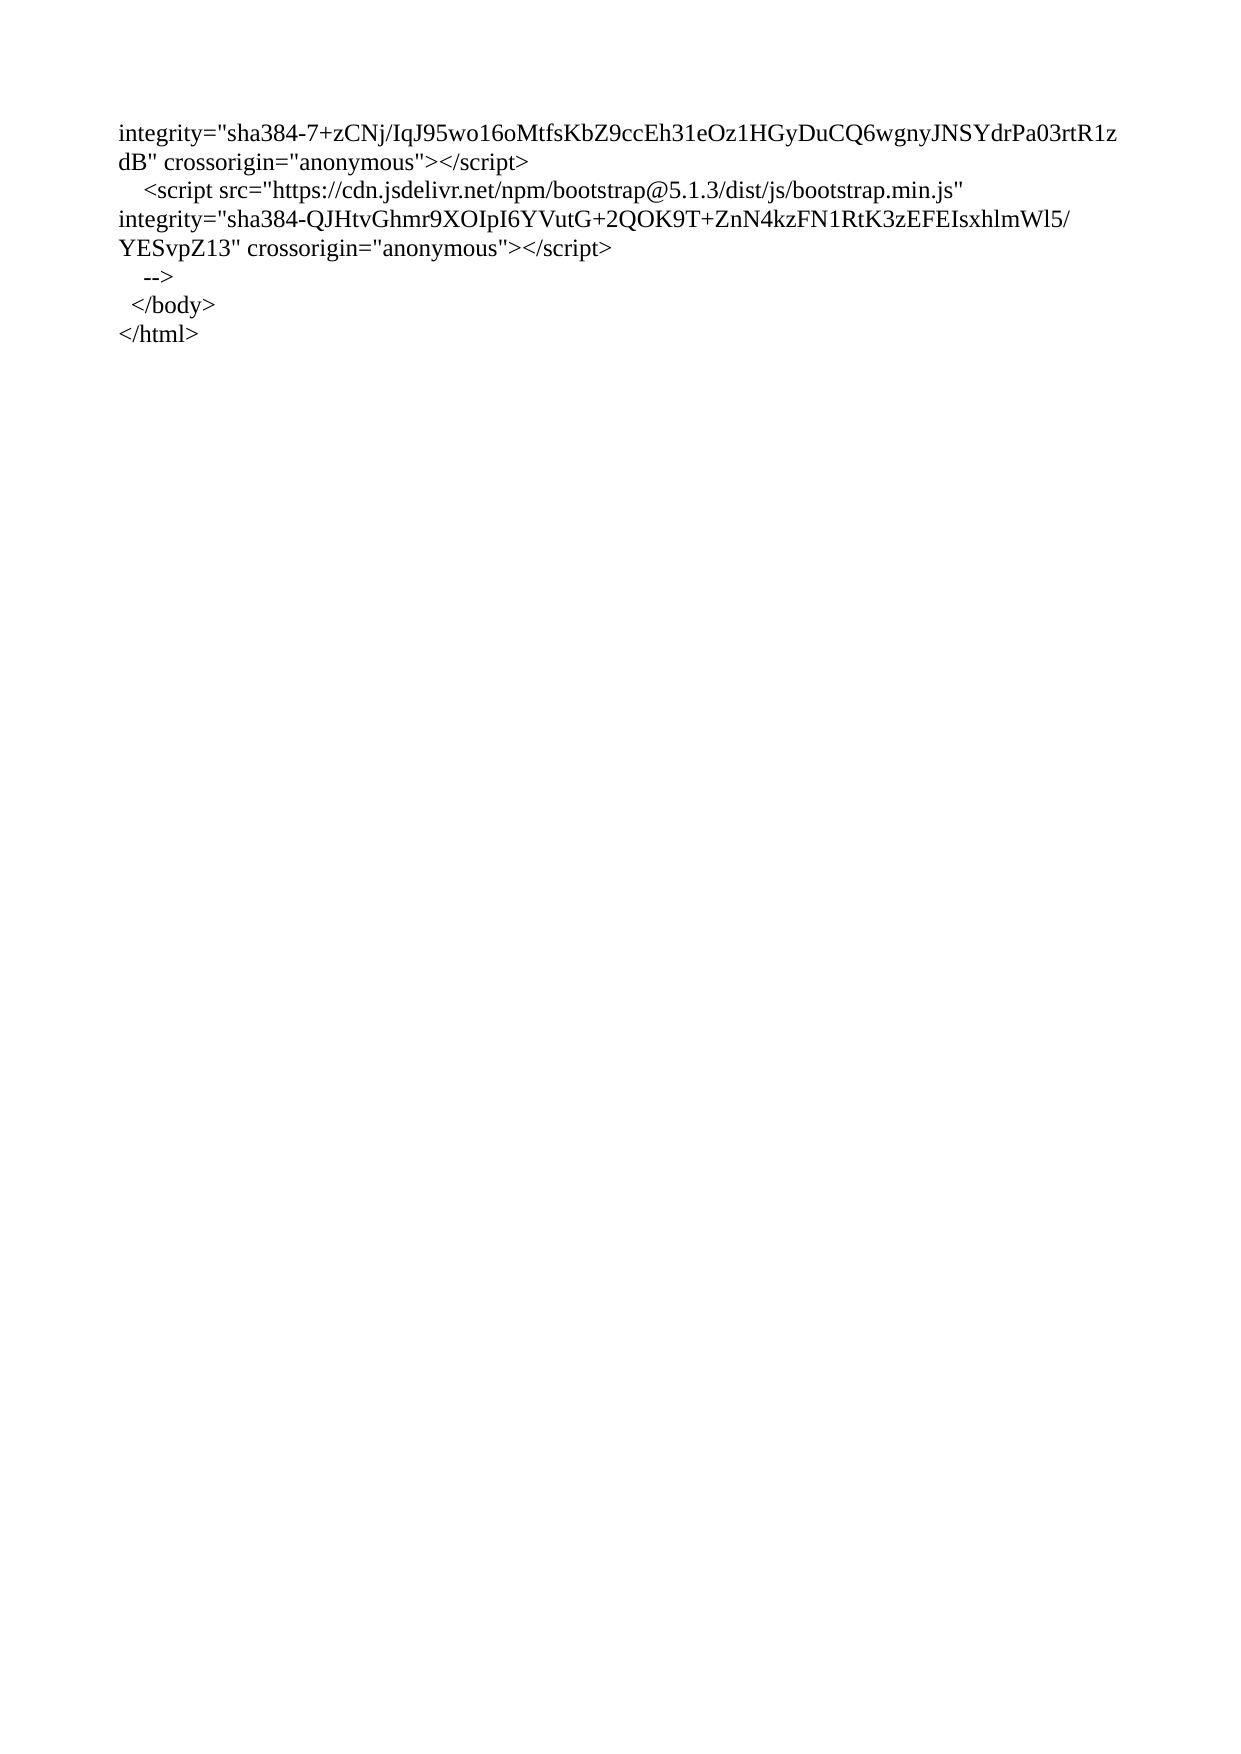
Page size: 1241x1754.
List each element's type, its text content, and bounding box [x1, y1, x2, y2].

text integrity="sha384-7+zCNj/IqJ95wo16oMtfsKbZ9ccEh31eOz1HGyDuCQ6wgnyJNSYdrPa03rtR1zdB" crossorigin="anonymous"></script> [118, 118, 1122, 176]
text </html> [118, 319, 1122, 348]
text --> [118, 262, 1122, 291]
text <script src="https://cdn.jsdelivr.net/npm/bootstrap@5.1.3/dist/js/bootstrap.min.js" integrity="sha384-QJHtvGhmr9XOIpI6YVutG+2QOK9T+ZnN4kzFN1RtK3zEFEIsxhlmWl5/YESvpZ13" crossorigin="anonymous"></script> [118, 176, 1122, 262]
text </body> [118, 291, 1122, 319]
